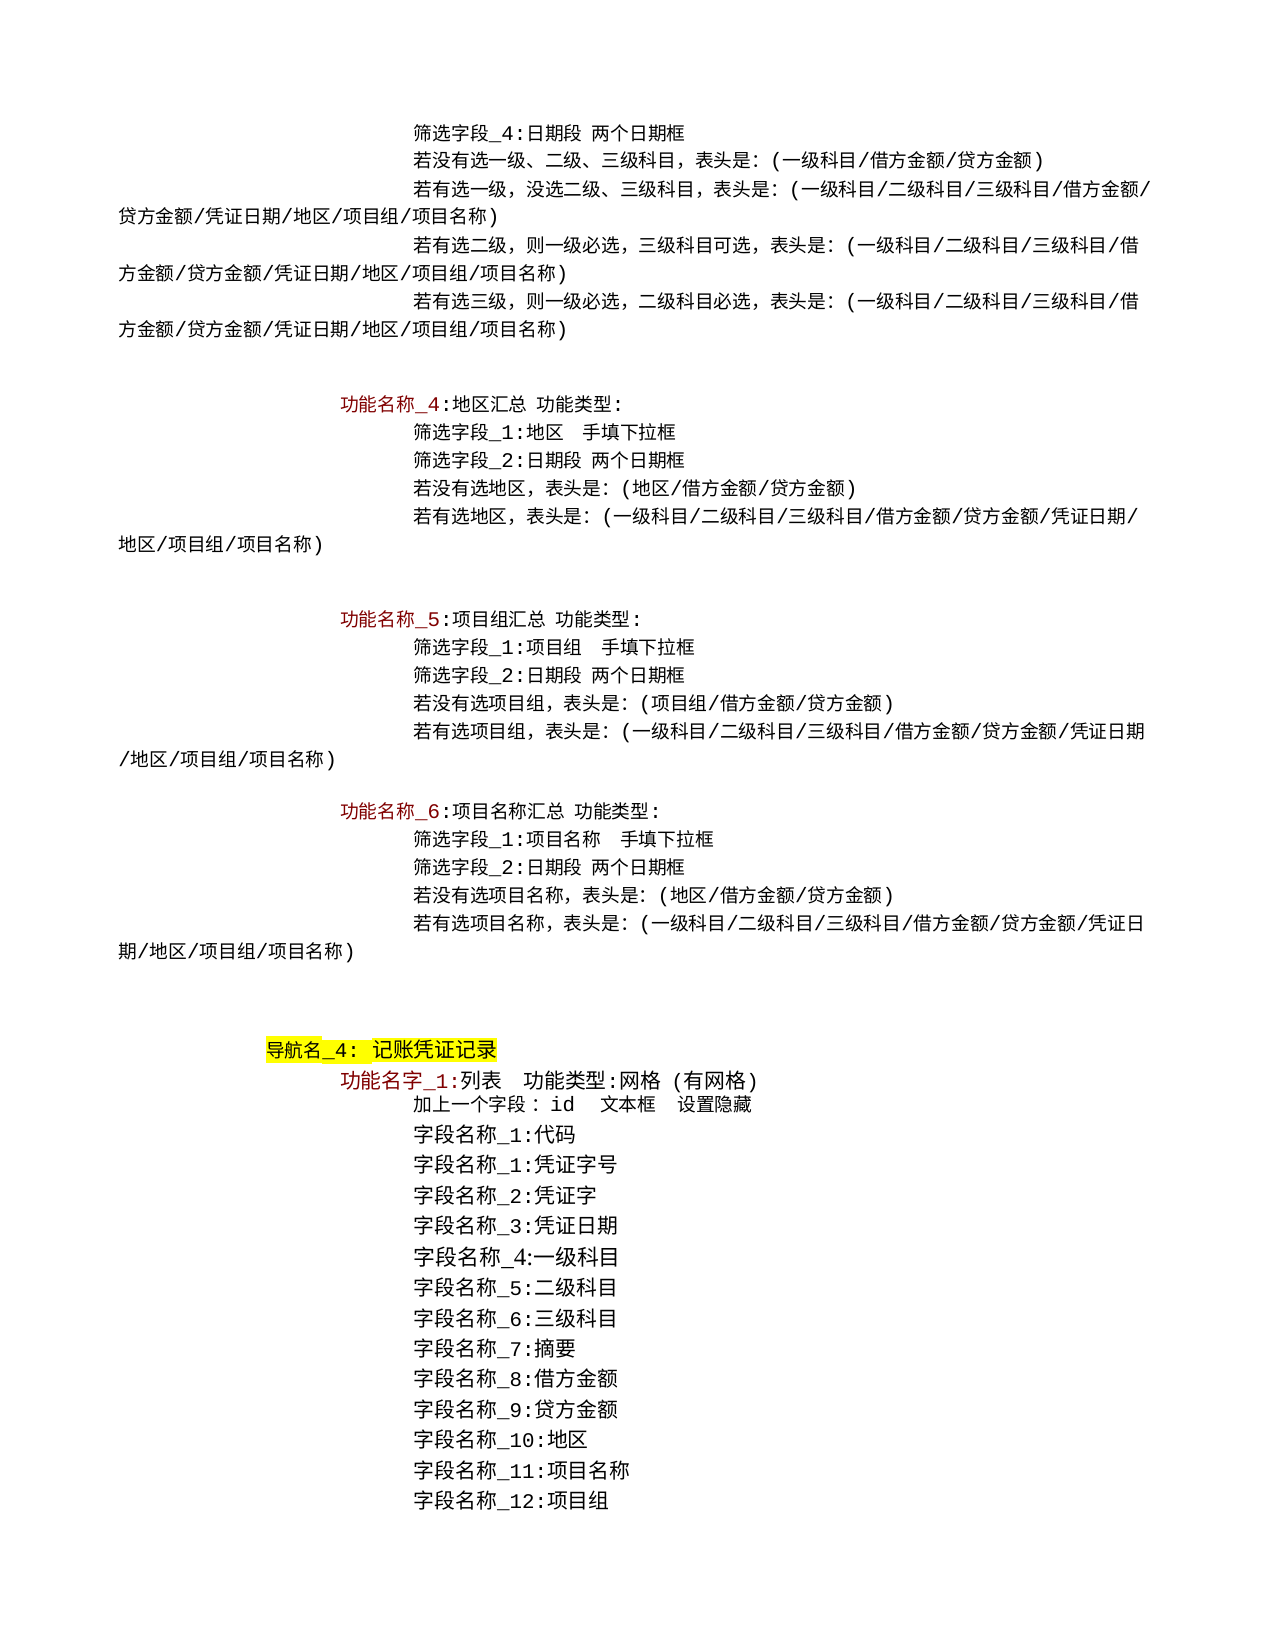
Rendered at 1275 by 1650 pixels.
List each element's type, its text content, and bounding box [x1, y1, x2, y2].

text 字段名称_10:地区 [118, 1423, 1157, 1454]
text 字段名称_5:二级科目 [118, 1271, 1157, 1302]
text 字段名称_9:贷方金额 [118, 1393, 1157, 1423]
text 功能名称_5:项目组汇总 功能类型: [118, 605, 1157, 633]
text 功能名字_1:列表 功能类型:网格 (有网格) [118, 1064, 1157, 1094]
text 字段名称_3:凭证日期 [118, 1209, 1157, 1240]
text 字段名称_7:摘要 [118, 1332, 1157, 1363]
text 字段名称_8:借方金额 [118, 1363, 1157, 1393]
text 筛选字段_2:日期段 两个日期框 [118, 446, 1157, 474]
text 若没有选项目名称，表头是：(地区/借方金额/贷方金额) [118, 881, 1157, 909]
text 筛选字段_1:项目名称 手填下拉框 [118, 825, 1157, 853]
text 字段名称_6:三级科目 [118, 1302, 1157, 1332]
text 筛选字段_4:日期段 两个日期框 [118, 118, 1157, 146]
text 若有选三级，则一级必选，二级科目必选，表头是：(一级科目/二级科目/三级科目/借方金额/贷方金额/凭证日期/地区/项目组/项目名称) [118, 286, 1157, 342]
text 字段名称_4:一级科目 [118, 1240, 1157, 1271]
text 筛选字段_2:日期段 两个日期框 [118, 853, 1157, 881]
text 功能名称_4:地区汇总 功能类型: [118, 389, 1157, 418]
text 功能名称_6:项目名称汇总 功能类型: [118, 797, 1157, 825]
text 字段名称_1:代码 [118, 1118, 1157, 1148]
text 筛选字段_1:地区 手填下拉框 [118, 418, 1157, 446]
text 若有选项目组，表头是：(一级科目/二级科目/三级科目/借方金额/贷方金额/凭证日期/地区/项目组/项目名称) [118, 717, 1157, 773]
text 导航名_4: 记账凭证记录 [118, 1036, 1157, 1064]
text 字段名称_2:凭证字 [118, 1179, 1157, 1209]
text 加上一个字段 ：id 文本框 设置隐藏 [118, 1094, 1157, 1118]
text 若有选地区，表头是：(一级科目/二级科目/三级科目/借方金额/贷方金额/凭证日期/地区/项目组/项目名称) [118, 502, 1157, 558]
text 若有选二级，则一级必选，三级科目可选，表头是：(一级科目/二级科目/三级科目/借方金额/贷方金额/凭证日期/地区/项目组/项目名称) [118, 230, 1157, 286]
text 若没有选项目组，表头是：(项目组/借方金额/贷方金额) [118, 689, 1157, 717]
text 若有选项目名称，表头是：(一级科目/二级科目/三级科目/借方金额/贷方金额/凭证日期/地区/项目组/项目名称) [118, 909, 1157, 965]
text 字段名称_12:项目组 [118, 1484, 1157, 1515]
text 若没有选一级、二级、三级科目，表头是：(一级科目/借方金额/贷方金额) [118, 146, 1157, 174]
text 若有选一级，没选二级、三级科目，表头是：(一级科目/二级科目/三级科目/借方金额/贷方金额/凭证日期/地区/项目组/项目名称) [118, 174, 1157, 230]
text 筛选字段_2:日期段 两个日期框 [118, 661, 1157, 689]
text 字段名称_11:项目名称 [118, 1454, 1157, 1484]
text 若没有选地区，表头是：(地区/借方金额/贷方金额) [118, 474, 1157, 502]
text 字段名称_1:凭证字号 [118, 1148, 1157, 1179]
text 筛选字段_1:项目组 手填下拉框 [118, 633, 1157, 661]
